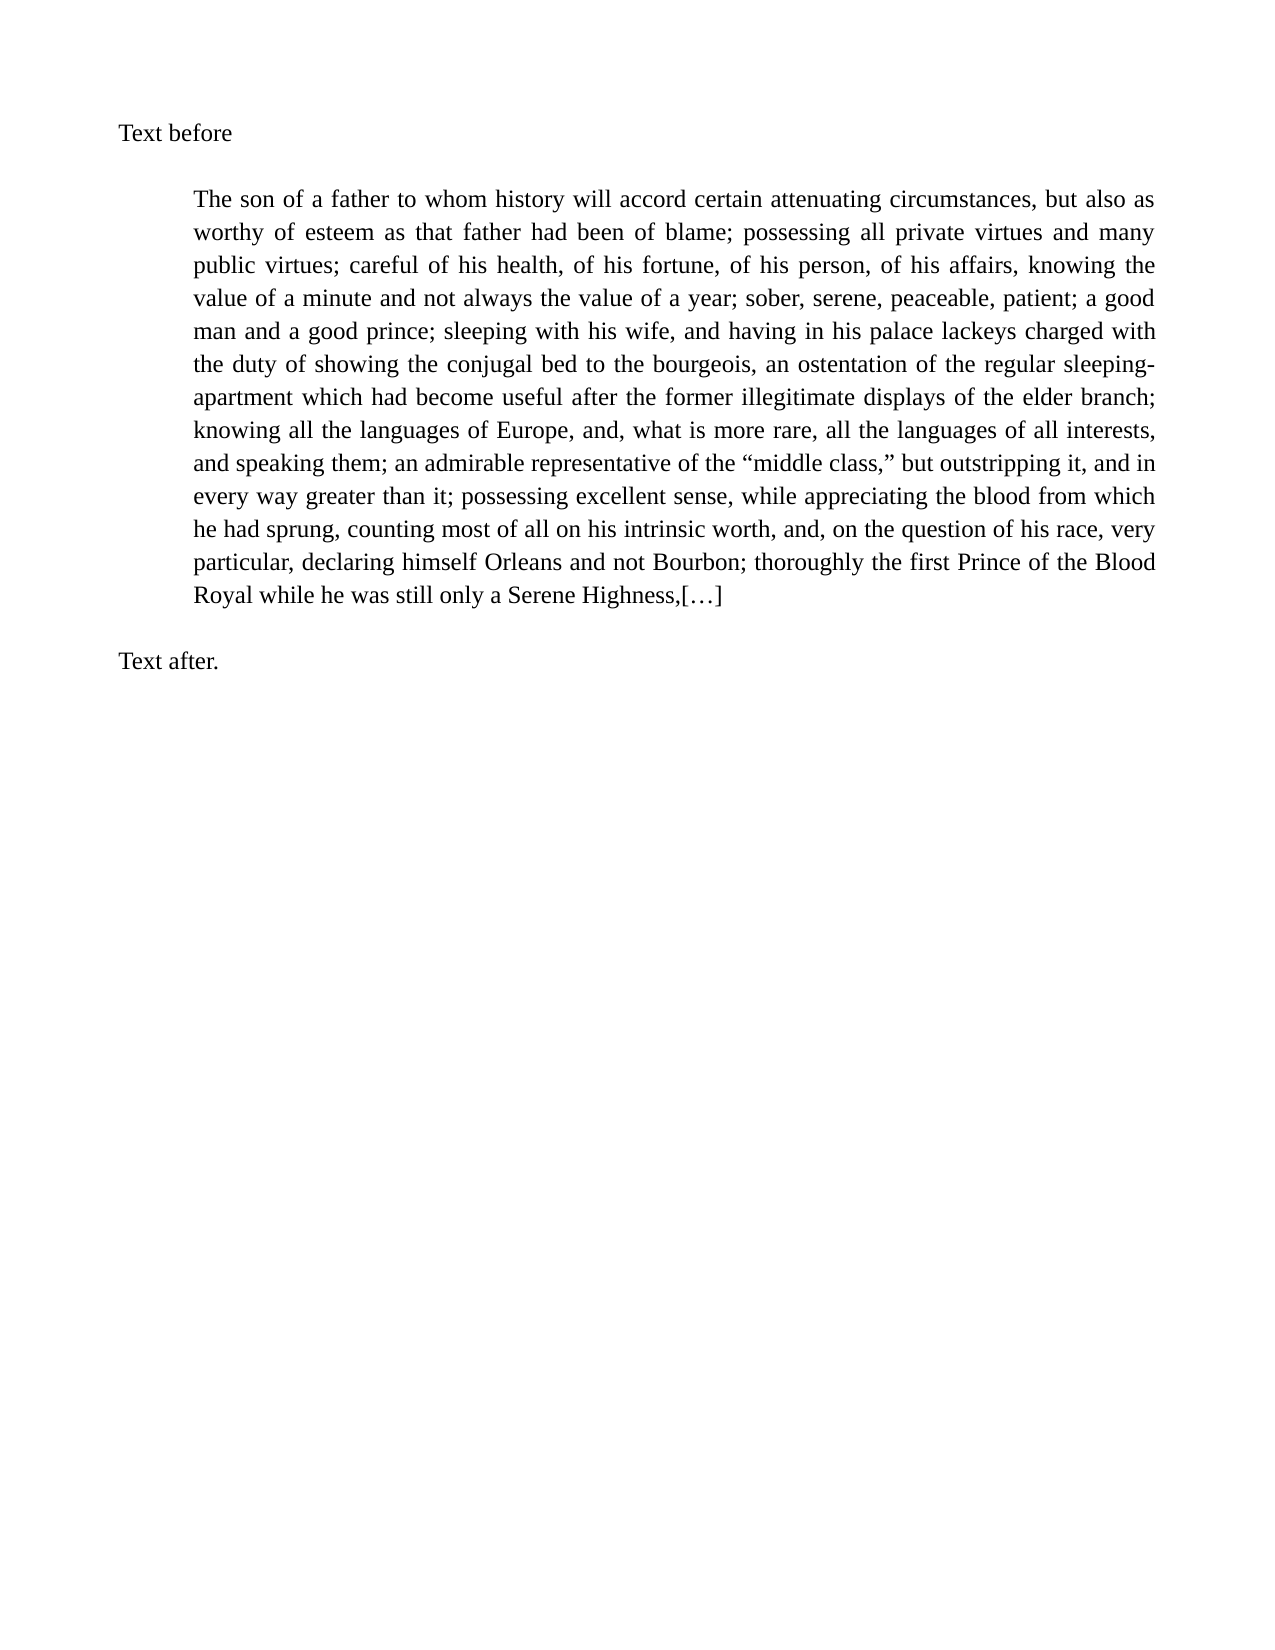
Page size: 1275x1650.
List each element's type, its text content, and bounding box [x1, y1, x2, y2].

text Text after. [118, 646, 1157, 675]
text The son of a father to whom history will accord certain attenuating circumstances, but also as worthy of esteem as that father had been of blame; possessing all private virtues and many public virtues; careful of his health, of his fortune, of his person, of his affairs, knowing the value of a minute and not always the value of a year; sober, serene, peaceable, patient; a good man and a good prince; sleeping with his wife, and having in his palace lackeys charged with the duty of showing the conjugal bed to the bourgeois, an ostentation of the regular sleeping-apartment which had become useful after the former illegitimate displays of the elder branch; knowing all the languages of Europe, and, what is more rare, all the languages of all interests, and speaking them; an admirable representative of the “middle class,” but outstripping it, and in every way greater than it; possessing excellent sense, while appreciating the blood from which he had sprung, counting most of all on his intrinsic worth, and, on the question of his race, very particular, declaring himself Orleans and not Bourbon; thoroughly the first Prince of the Blood Royal while he was still only a Serene Highness,[…] [193, 184, 1157, 609]
text Text before [118, 118, 1157, 147]
